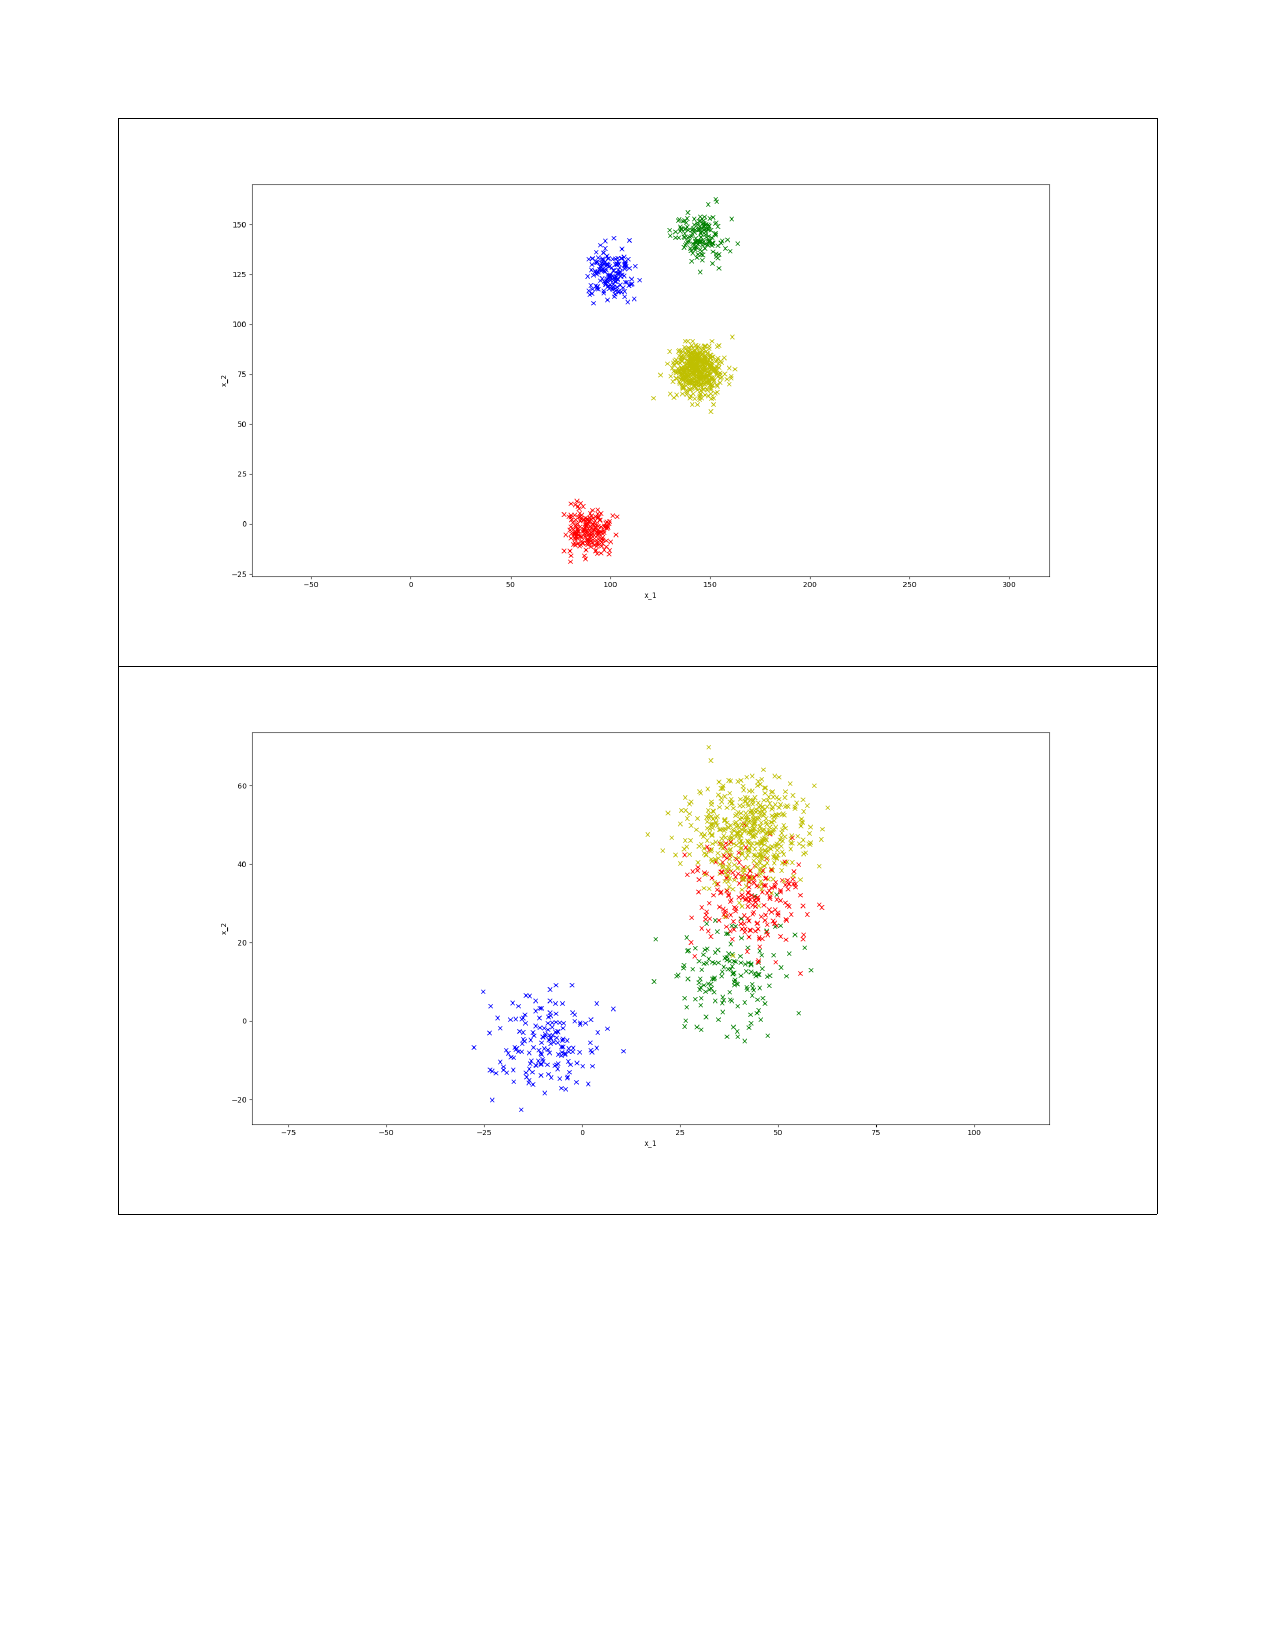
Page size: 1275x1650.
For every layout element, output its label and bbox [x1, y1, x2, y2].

picture [123, 123, 1152, 632]
table_cell [119, 667, 1157, 1214]
picture [123, 672, 1152, 1180]
table_cell [119, 119, 1157, 666]
